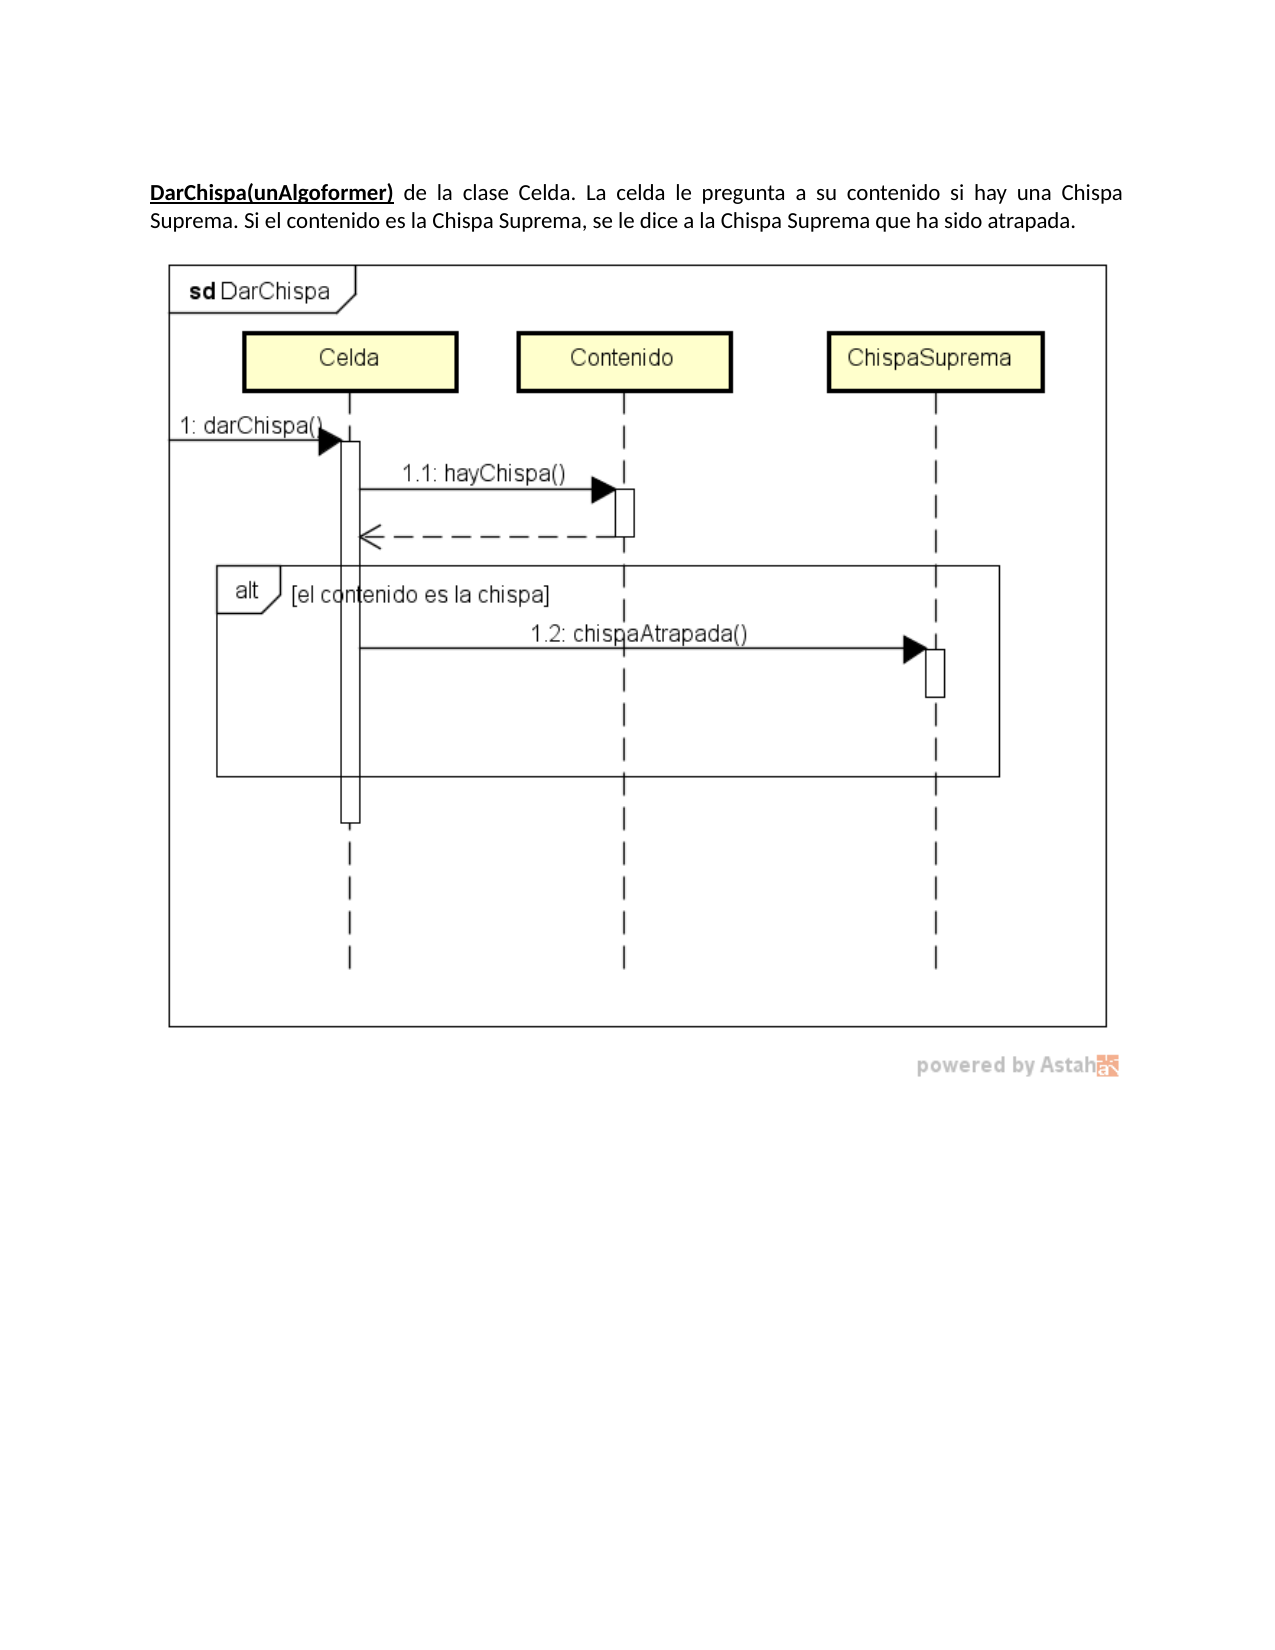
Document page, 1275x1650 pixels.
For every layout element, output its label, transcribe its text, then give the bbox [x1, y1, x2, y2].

text DarChispa(unAlgoformer) de la clase Celda. La celda le pregunta a su contenido si hay una Chispa Suprema. Si el contenido es la Chispa Suprema, se le dice a la Chispa Suprema que ha sido atrapada. [150, 178, 1125, 234]
